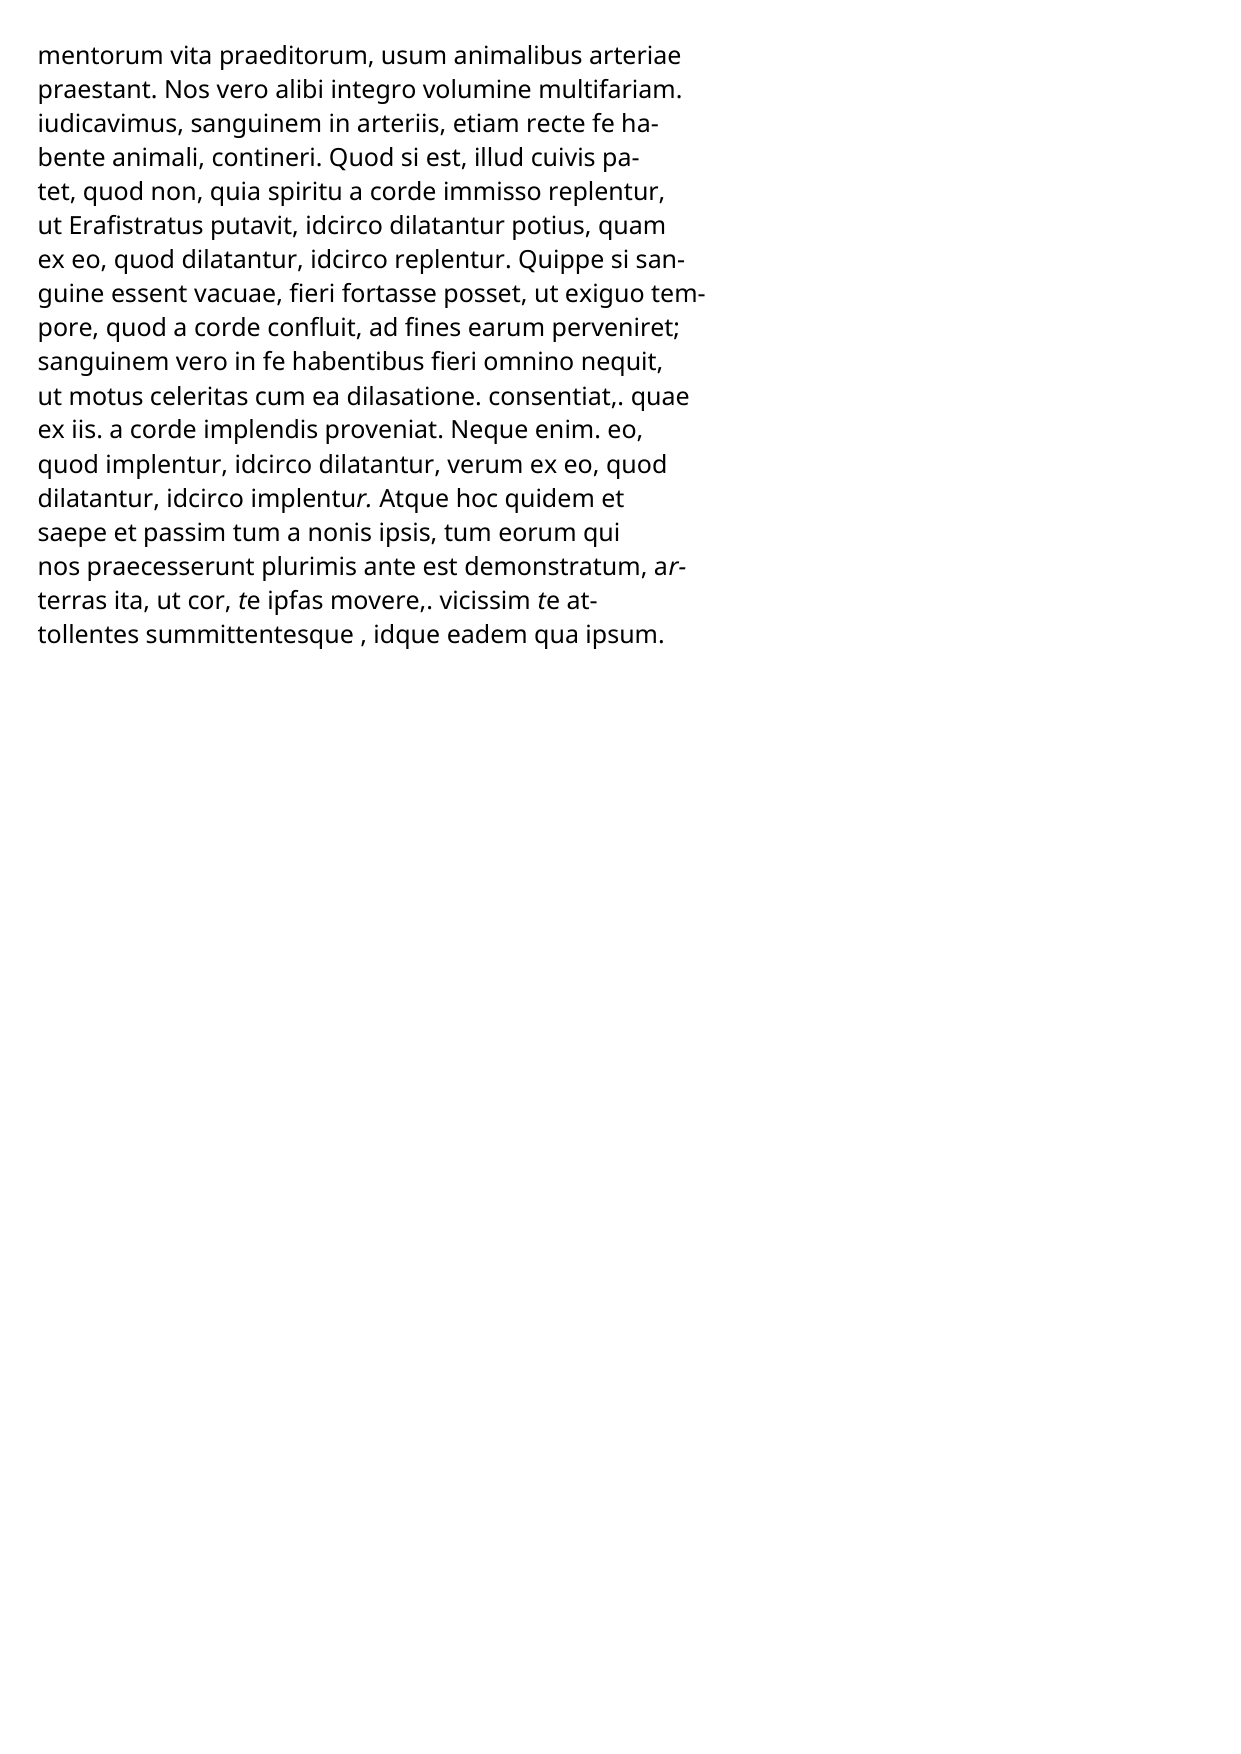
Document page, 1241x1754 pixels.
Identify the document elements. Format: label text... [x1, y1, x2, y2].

text mentorum vita praeditorum, usum animalibus arteriae praestant. Nos vero alibi integro volumine multifariam. iudicavimus, sanguinem in arteriis, etiam recte fe ha- bente animali, contineri. Quod si est, illud cuivis pa- tet, quod non, quia spiritu a corde immisso replentur, ut Erafistratus putavit, idcirco dilatantur potius, quam ex eo, quod dilatantur, idcirco replentur. Quippe si san- guine essent vacuae, fieri fortasse posset, ut exiguo tem- pore, quod a corde confluit, ad fines earum perveniret; sanguinem vero in fe habentibus fieri omnino nequit, ut motus celeritas cum ea dilasatione. consentiat,. quae ex iis. a corde implendis proveniat. Neque enim. eo, quod implentur, idcirco dilatantur, verum ex eo, quod dilatantur, idcirco implentur. Atque hoc quidem et saepe et passim tum a nonis ipsis, tum eorum qui nos praecesserunt plurimis ante est demonstratum, ar- terras ita, ut cor, te ipfas movere,. vicissim te at- tollentes summittentesque , idque eadem qua ipsum. [37, 37, 1203, 651]
